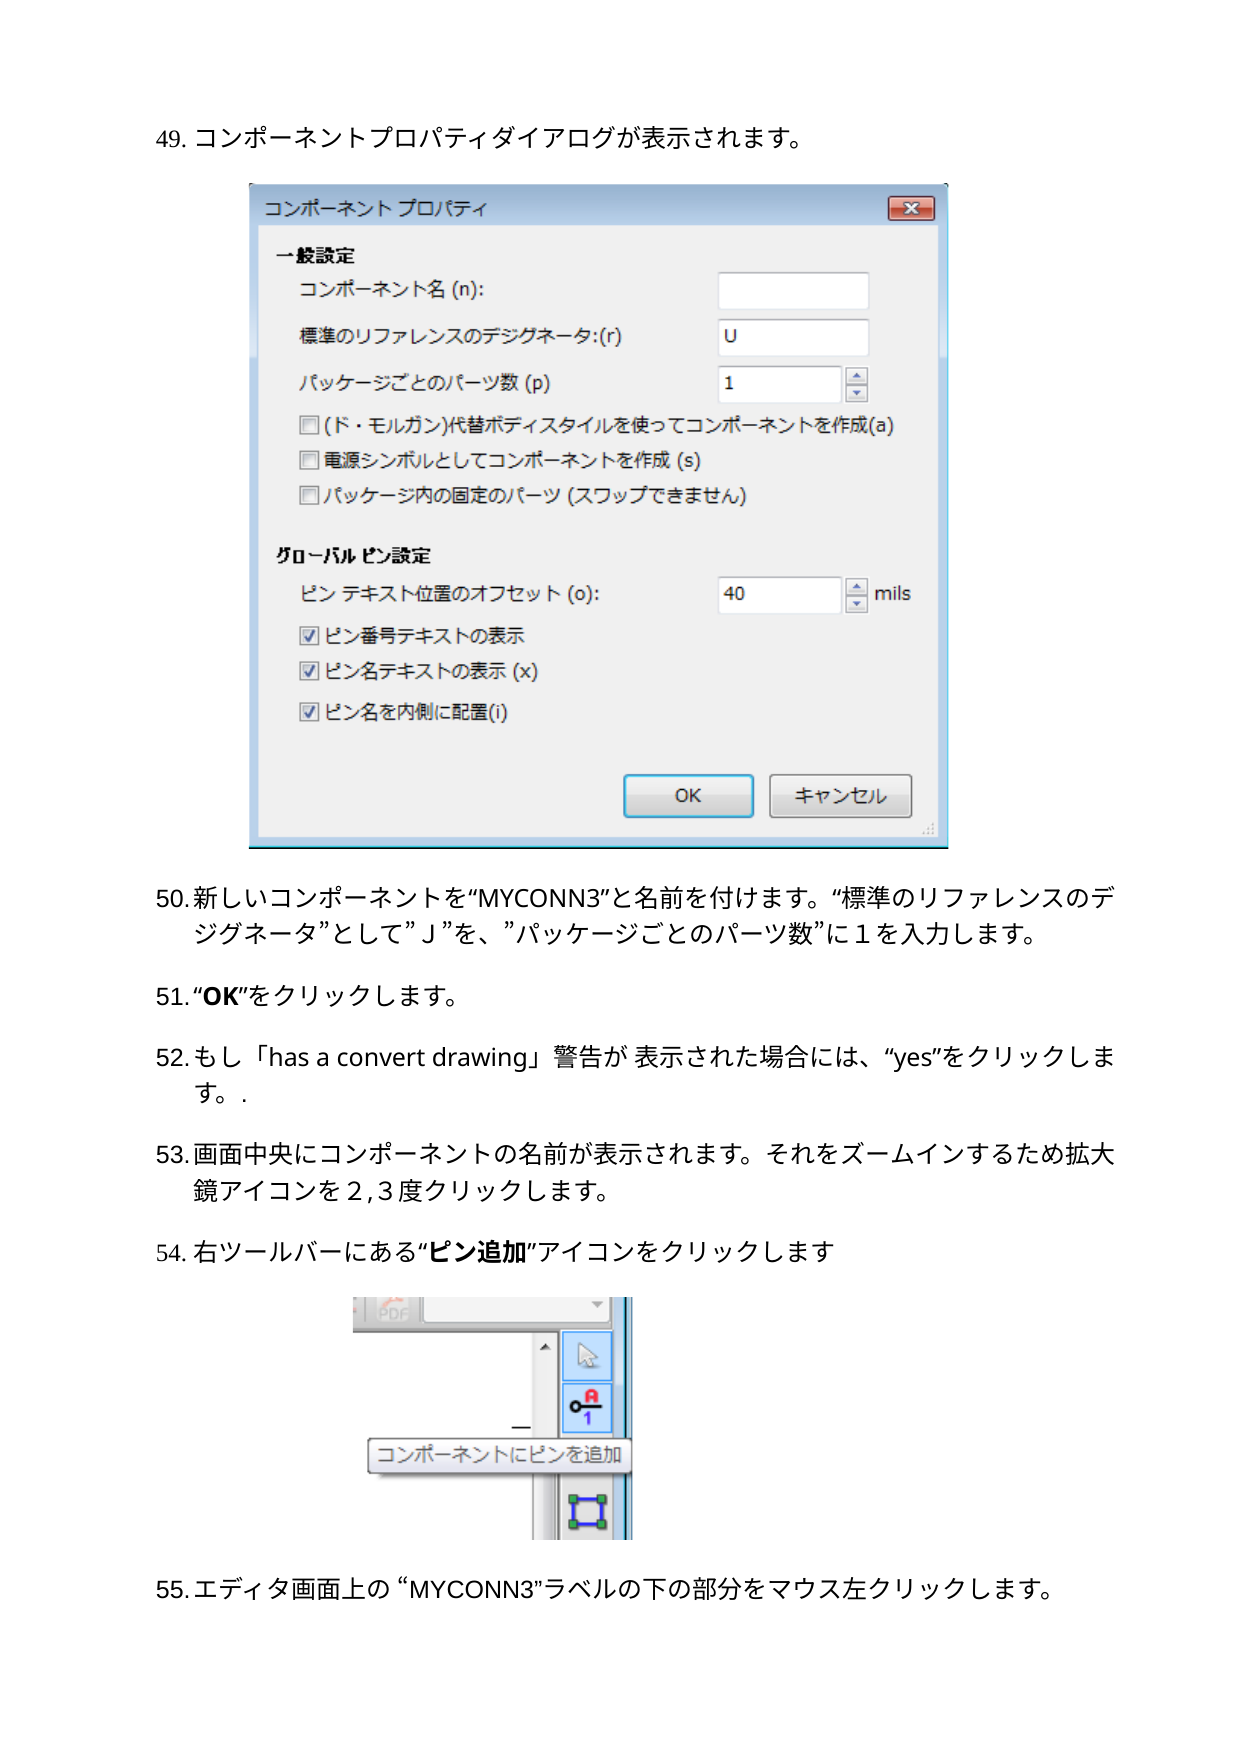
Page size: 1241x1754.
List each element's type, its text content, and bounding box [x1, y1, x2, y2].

picture [248, 183, 949, 849]
list 画面中央にコンポーネントの名前が表示されます。それをズームインするため拡大鏡アイコンを２,３度クリックします。 [156, 1135, 1122, 1207]
list もし「has a convert drawing」警告が 表示された場合には、“yes”をクリックします。. [156, 1037, 1122, 1110]
list コンポーネントプロパティダイアログが表示されます。 [156, 118, 1122, 853]
list 新しいコンポーネントを“MYCONN3”と名前を付けます。“標準のリファレンスのデジグネータ”として”Ｊ”を、”パッケージごとのパーツ数”に１を入力します。 [156, 878, 1122, 951]
picture [352, 1297, 633, 1540]
list エディタ画面上の “MYCONN3”ラベルの下の部分をマウス左クリックします。 [156, 1570, 1122, 1606]
list “OK”をクリックします。 [156, 976, 1122, 1012]
list 右ツールバーにある“ピン追加”アイコンをクリックします [156, 1232, 1122, 1545]
